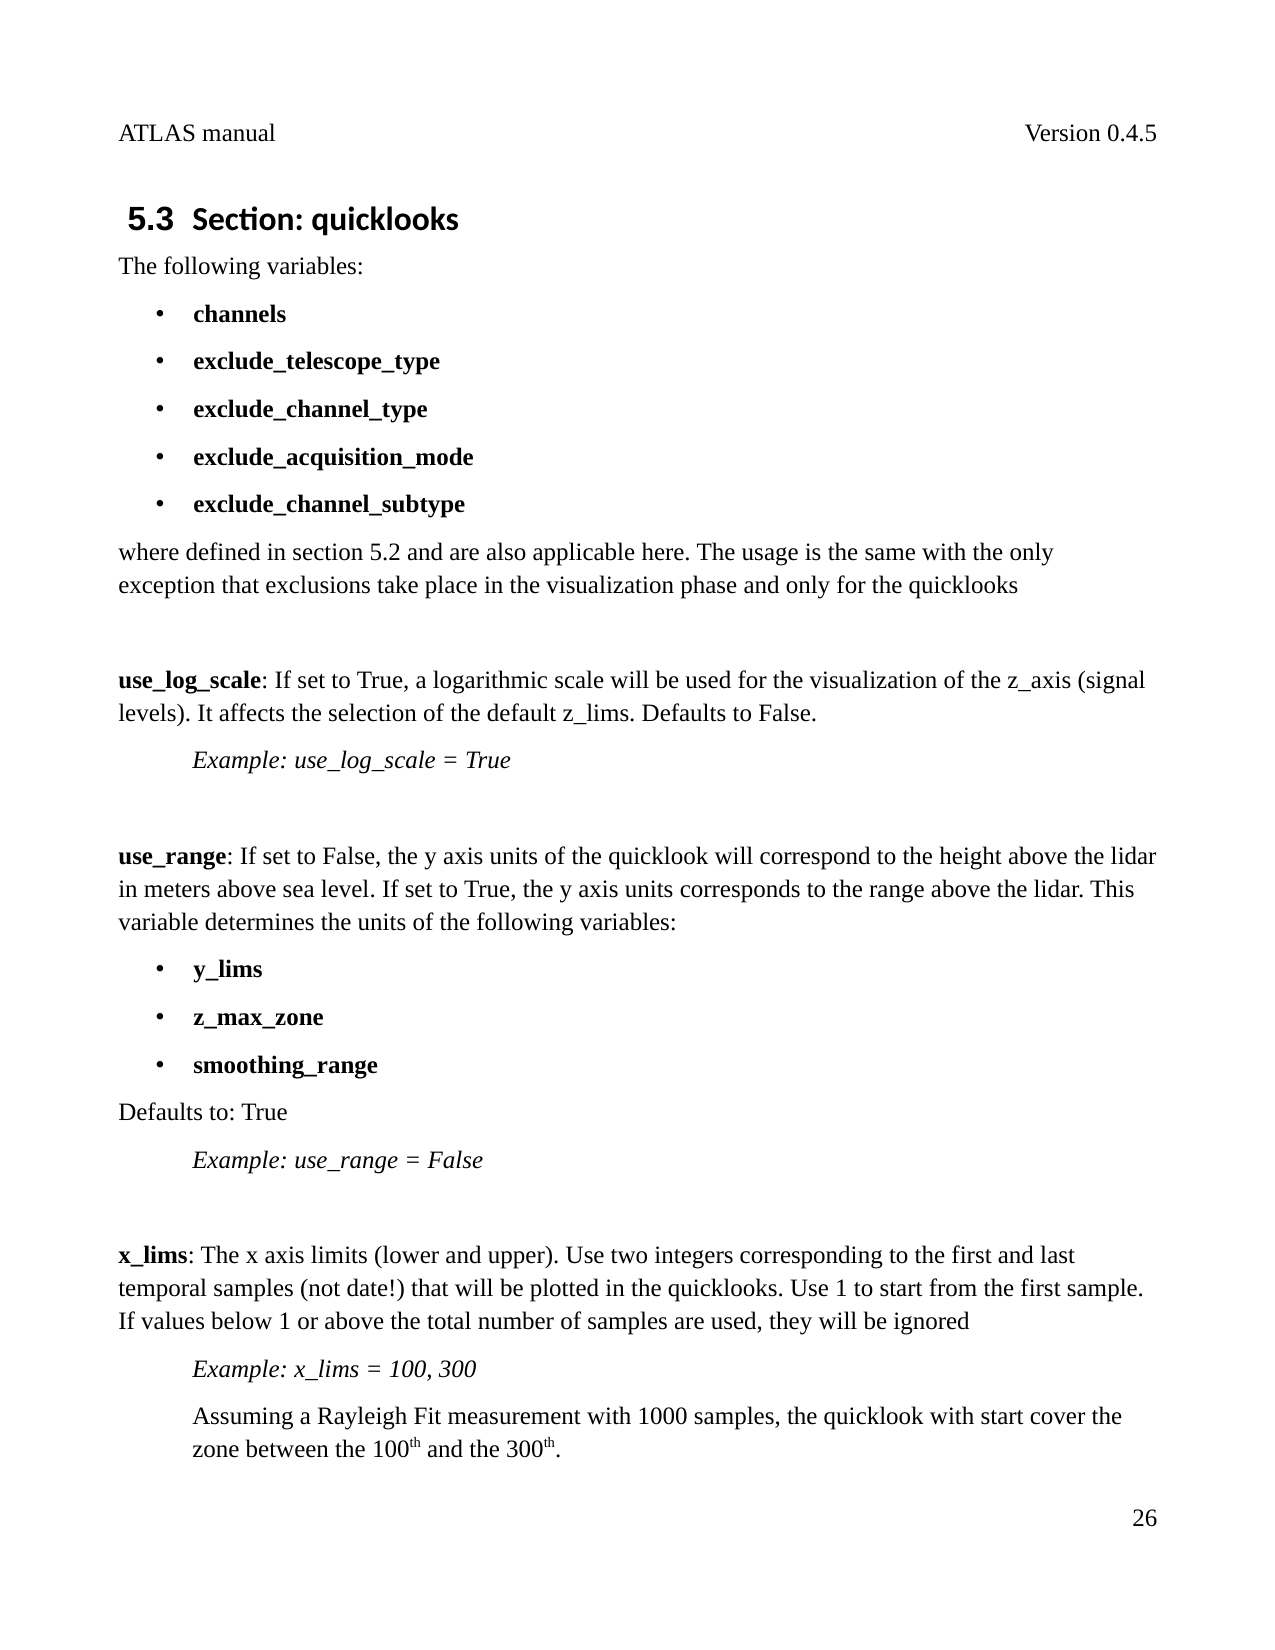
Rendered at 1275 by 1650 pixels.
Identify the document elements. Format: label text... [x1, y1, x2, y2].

list y_lims [156, 954, 1157, 983]
text where defined in section 5.2 and are also applicable here. The usage is the same with the only exception that exclusions take place in the visualization phase and only for the quicklooks [118, 537, 1157, 598]
text use_range: If set to False, the y axis units of the quicklook will correspond to the height above the lidar in meters above sea level. If set to True, the y axis units corresponds to the range above the lidar. This variable determines the units of the following variables: [118, 841, 1157, 936]
text use_log_scale: If set to True, a logarithmic scale will be used for the visualization of the z_axis (signal levels). It affects the selection of the default z_lims. Defaults to False. [118, 665, 1157, 727]
text Example: use_range = False [118, 1145, 1157, 1174]
list exclude_channel_type [156, 394, 1157, 423]
text Defaults to: True [118, 1097, 1157, 1126]
list exclude_telescope_type [156, 346, 1157, 375]
subtitle Section: quicklooks [118, 198, 1157, 239]
text Assuming a Rayleigh Fit measurement with 1000 samples, the quicklook with start cover the zone between the 100th and the 300th. [118, 1401, 1157, 1463]
list exclude_channel_subtype [156, 489, 1157, 518]
text x_lims: The x axis limits (lower and upper). Use two integers corresponding to the first and last temporal samples (not date!) that will be plotted in the quicklooks. Use 1 to start from the first sample. If values below 1 or above the total number of samples are used, they will be ignored [118, 1240, 1157, 1335]
list channels [156, 299, 1157, 327]
list z_max_zone [156, 1002, 1157, 1031]
text The following variables: [118, 251, 1157, 280]
list smoothing_range [156, 1050, 1157, 1078]
text Example: x_lims = 100, 300 [118, 1354, 1157, 1382]
list exclude_acquisition_mode [156, 442, 1157, 470]
text Example: use_log_scale = True [118, 746, 1157, 774]
